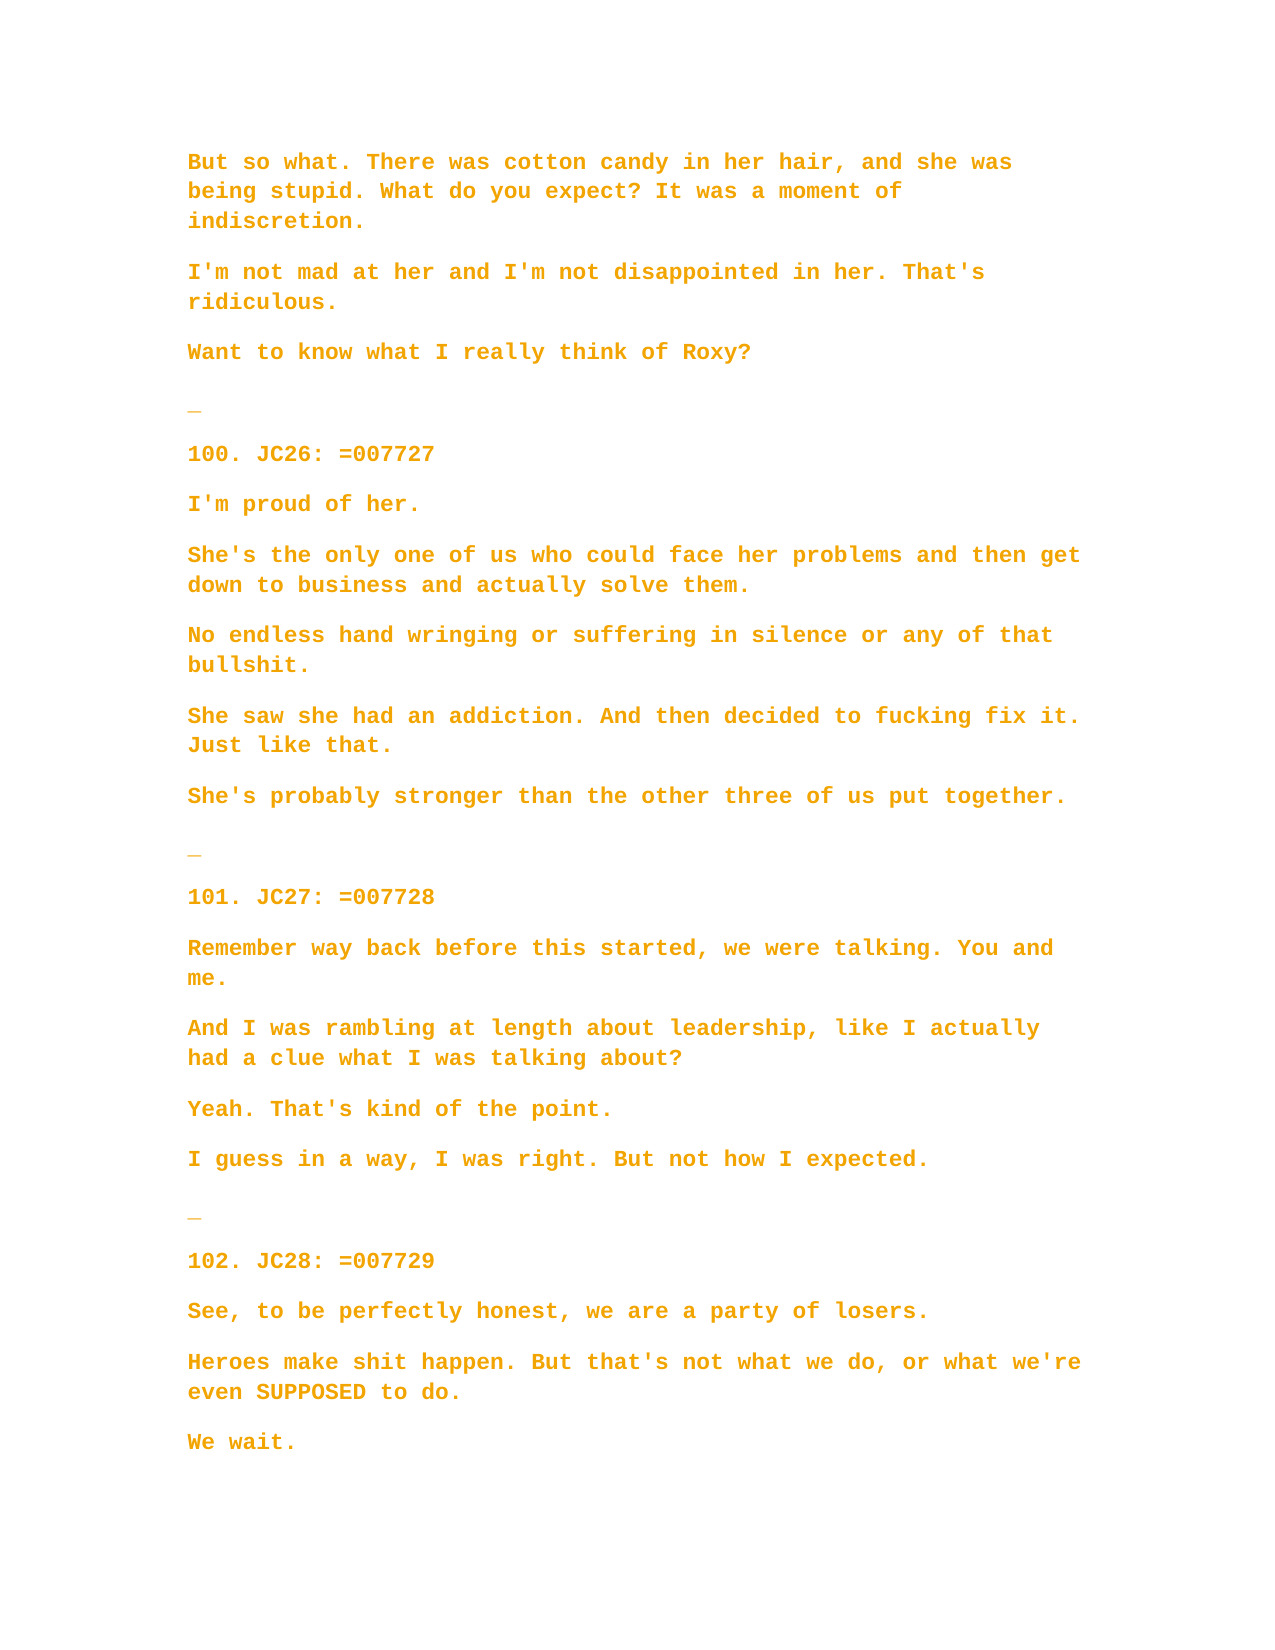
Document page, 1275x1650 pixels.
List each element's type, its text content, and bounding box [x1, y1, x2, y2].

text I guess in a way, I was right. But not how I expected. [187, 1148, 1087, 1174]
text 100. JC26: =007727 [187, 442, 1087, 468]
text But so what. There was cotton candy in her hair, and she was being stupid. What do you expect? It was a moment of indiscretion. [187, 150, 1087, 236]
text Heroes make shit happen. But that's not what we do, or what we're even SUPPOSED to do. [187, 1350, 1087, 1406]
text I'm proud of her. [187, 492, 1087, 518]
text See, to be perfectly honest, we are a party of losers. [187, 1299, 1087, 1326]
text And I was rambling at length about leadership, like I actually had a clue what I was talking about? [187, 1017, 1087, 1072]
text Remember way back before this started, we were talking. You and me. [187, 936, 1087, 992]
text Want to know what I really think of Roxy? [187, 341, 1087, 367]
text 102. JC28: =007729 [187, 1249, 1087, 1275]
text I'm not mad at her and I'm not disappointed in her. That's ridiculous. [187, 260, 1087, 316]
text Yeah. That's kind of the point. [187, 1097, 1087, 1123]
text We wait. [187, 1431, 1087, 1457]
text No endless hand wringing or suffering in silence or any of that bullshit. [187, 623, 1087, 679]
text She saw she had an addiction. And then decided to fucking fix it. Just like that. [187, 704, 1087, 760]
text _ [187, 1198, 1087, 1224]
text _ [187, 835, 1087, 861]
text She's the only one of us who could face her problems and then get down to business and actually solve them. [187, 543, 1087, 599]
text She's probably stronger than the other three of us put together. [187, 784, 1087, 810]
text 101. JC27: =007728 [187, 886, 1087, 912]
text _ [187, 391, 1087, 417]
